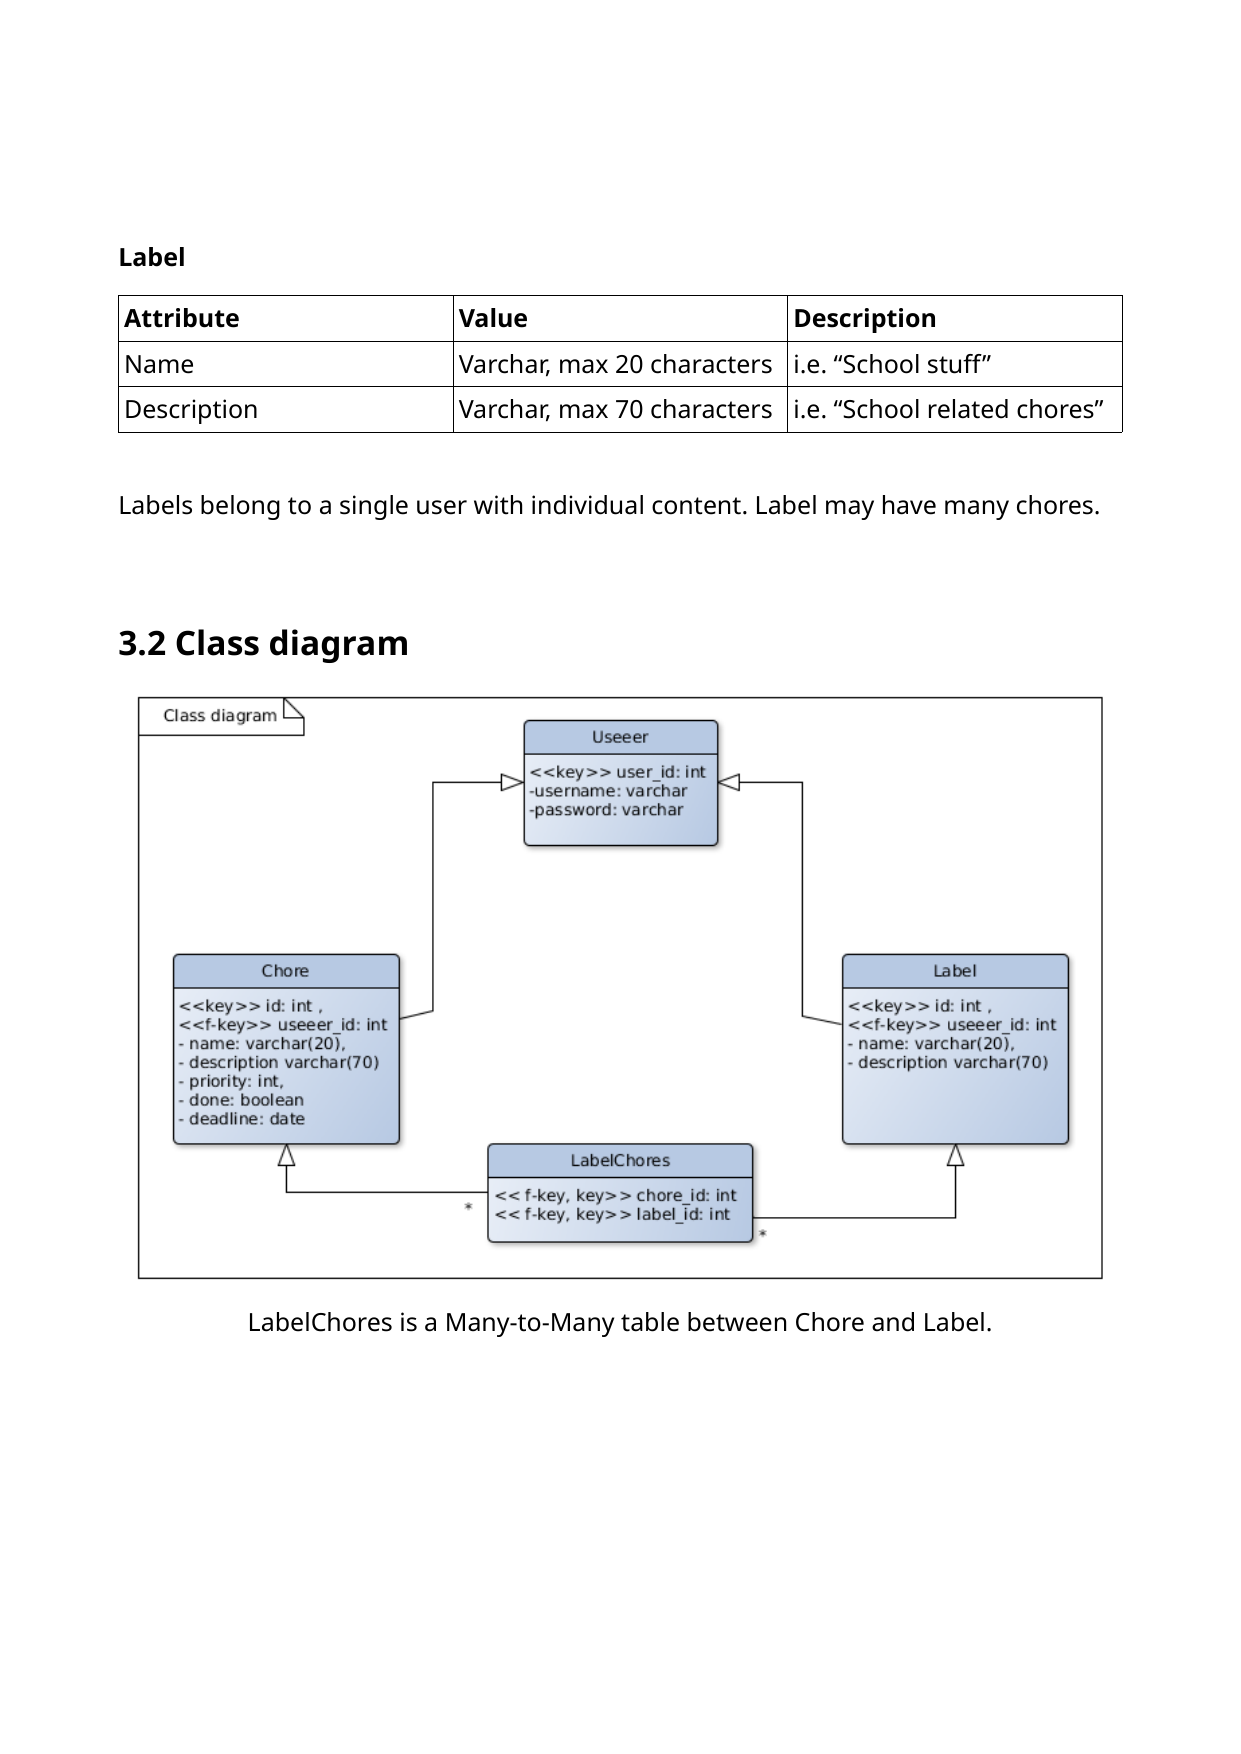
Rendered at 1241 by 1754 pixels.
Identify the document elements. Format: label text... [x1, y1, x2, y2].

table_header Description [788, 296, 1122, 341]
table_cell Name [119, 342, 453, 386]
text Label [118, 240, 1122, 274]
table_cell i.e. “School related chores” [788, 387, 1122, 432]
table_cell Varchar, max 20 characters [454, 342, 787, 386]
table_cell Varchar, max 70 characters [454, 387, 787, 432]
picture [118, 677, 1123, 1298]
table_cell Description [119, 387, 453, 432]
table_header Value [454, 296, 787, 341]
text Labels belong to a single user with individual content. Label may have many chores. [118, 487, 1122, 522]
subtitle 3.2 Class diagram [118, 619, 1122, 665]
text LabelChores is a Many-to-Many table between Chore and Label. [118, 1298, 1122, 1338]
table_header Attribute [119, 296, 453, 341]
table_cell i.e. “School stuff” [788, 342, 1122, 386]
